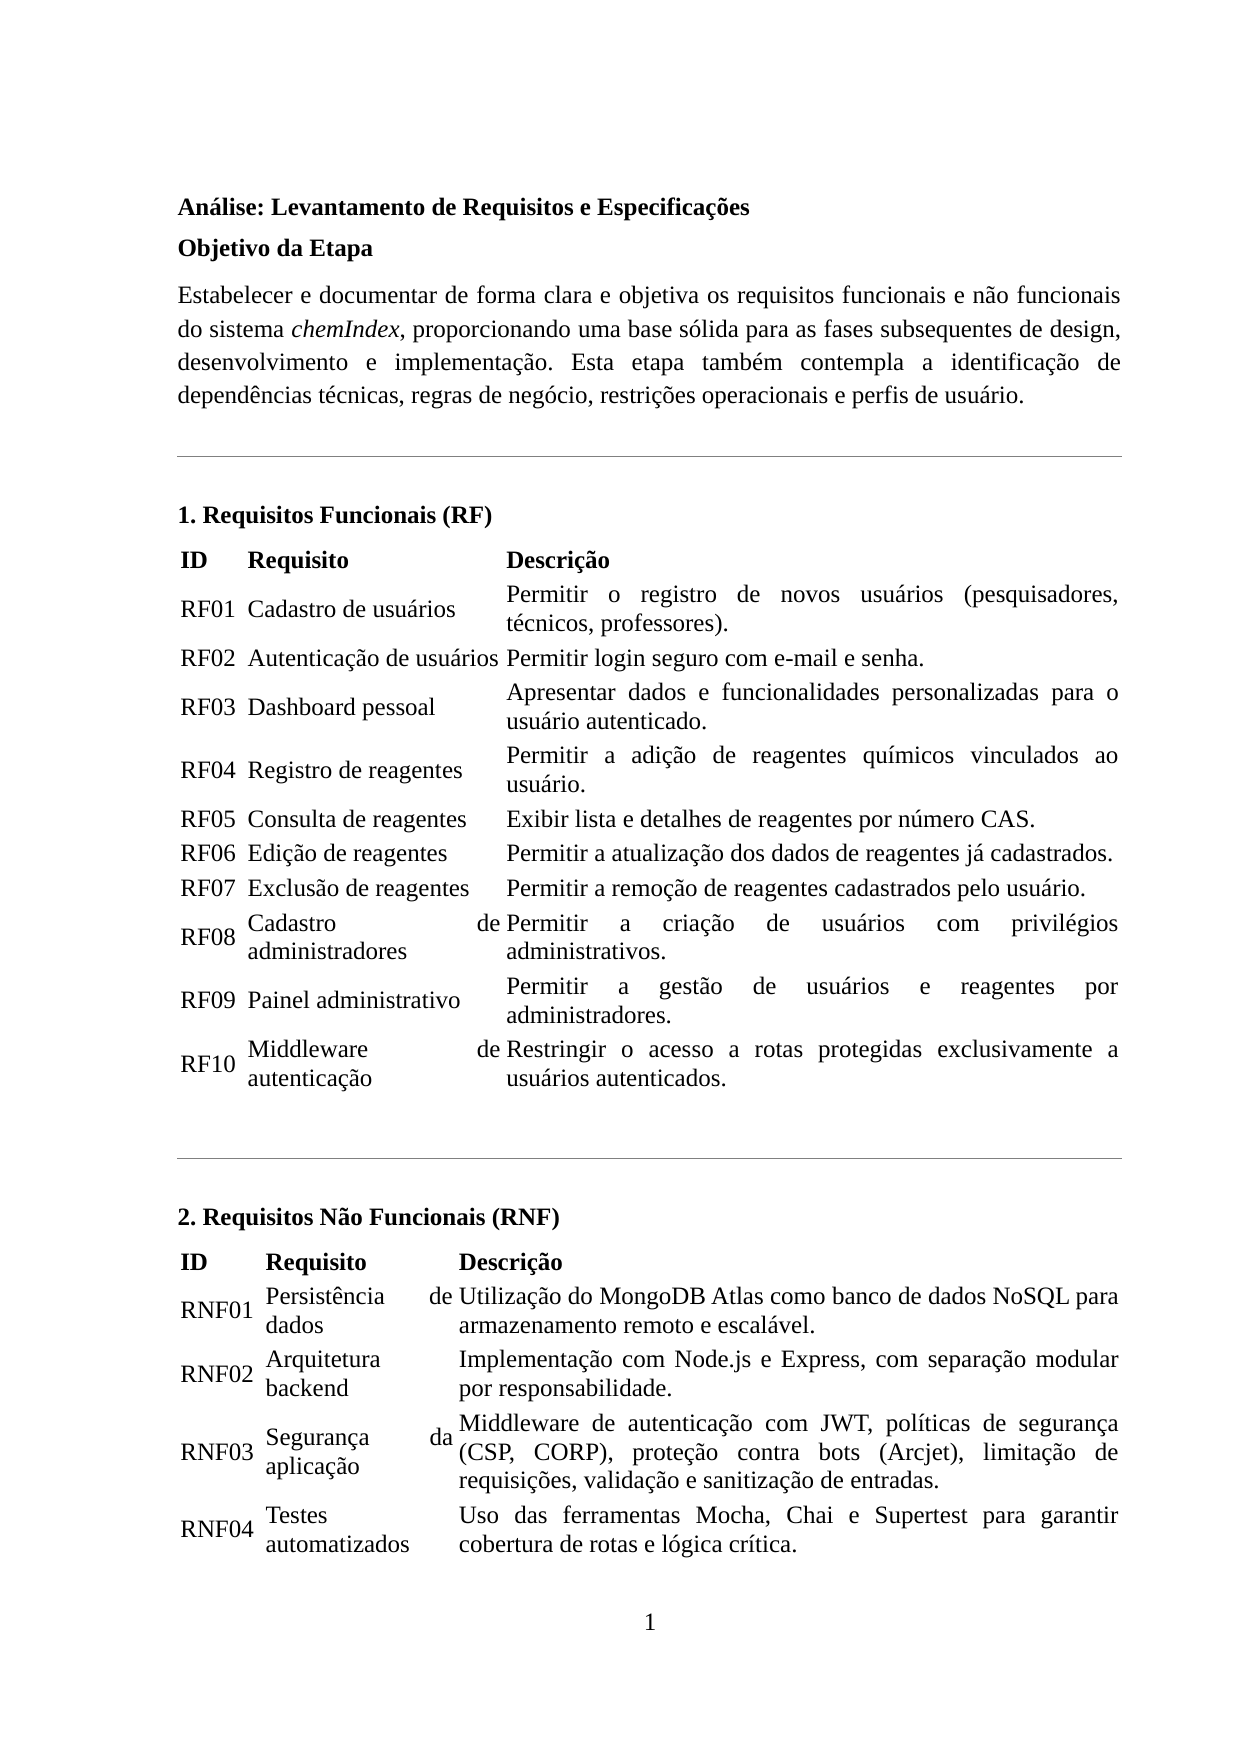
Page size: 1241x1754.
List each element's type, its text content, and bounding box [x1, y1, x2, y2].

subtitle 1. Requisitos Funcionais (RF) [177, 501, 1122, 529]
table_cell Consulta de reagentes [245, 801, 503, 836]
table_cell RNF02 [177, 1342, 262, 1405]
table_cell [177, 1095, 244, 1129]
table_cell Permitir login seguro com e-mail e senha. [503, 640, 1122, 674]
table_cell Exclusão de reagentes [245, 870, 503, 905]
table_cell Arquitetura backend [263, 1342, 456, 1405]
table_cell RF03 [177, 674, 244, 738]
table_cell Permitir a remoção de reagentes cadastrados pelo usuário. [503, 870, 1122, 905]
table_cell Middleware de autenticação [245, 1031, 503, 1095]
table_header ID [177, 1244, 262, 1278]
table_cell Permitir o registro de novos usuários (pesquisadores, técnicos, professores). [503, 576, 1122, 640]
subtitle 2. Requisitos Não Funcionais (RNF) [177, 1202, 1122, 1231]
table_cell RF06 [177, 836, 244, 870]
table_cell Permitir a atualização dos dados de reagentes já cadastrados. [503, 836, 1122, 870]
table_cell Permitir a criação de usuários com privilégios administrativos. [503, 905, 1122, 968]
table_cell RF01 [177, 576, 244, 640]
table_header Requisito [245, 542, 503, 576]
table_cell Dashboard pessoal [245, 674, 503, 738]
table_cell Painel administrativo [245, 968, 503, 1031]
table_header ID [177, 542, 244, 576]
table_cell Autenticação de usuários [245, 640, 503, 674]
table_header Descrição [456, 1244, 1122, 1278]
table_header Descrição [503, 542, 1122, 576]
table_cell Segurança da aplicação [263, 1405, 456, 1497]
subtitle Análise: Levantamento de Requisitos e Especificações [177, 192, 1122, 221]
table_cell RF07 [177, 870, 244, 905]
table_cell RNF03 [177, 1405, 262, 1497]
table_cell Permitir a gestão de usuários e reagentes por administradores. [503, 968, 1122, 1031]
table_cell [245, 1095, 503, 1129]
table_cell Middleware de autenticação com JWT, políticas de segurança (CSP, CORP), proteção contra bots (Arcjet), limitação de requisições, validação e sanitização de entradas. [456, 1405, 1122, 1497]
table_cell Apresentar dados e funcionalidades personalizadas para o usuário autenticado. [503, 674, 1122, 738]
table_cell Restringir o acesso a rotas protegidas exclusivamente a usuários autenticados. [503, 1031, 1122, 1095]
table_cell Testes automatizados [263, 1497, 456, 1560]
table_cell Implementação com Node.js e Express, com separação modular por responsabilidade. [456, 1342, 1122, 1405]
table_cell RF09 [177, 968, 244, 1031]
table_cell Cadastro de administradores [245, 905, 503, 968]
text Objetivo da Etapa [177, 233, 1122, 262]
table_cell RF04 [177, 738, 244, 801]
table_cell RF10 [177, 1031, 244, 1095]
table_cell RF08 [177, 905, 244, 968]
table_cell Uso das ferramentas Mocha, Chai e Supertest para garantir cobertura de rotas e lógica crítica. [456, 1497, 1122, 1560]
table_cell Exibir lista e detalhes de reagentes por número CAS. [503, 801, 1122, 836]
table_cell RNF01 [177, 1278, 262, 1342]
text Estabelecer e documentar de forma clara e objetiva os requisitos funcionais e não funcionais do sistema chemIndex, proporcionando uma base sólida para as fases subsequentes de design, desenvolvimento e implementação. Esta etapa também contempla a identificação de dependências técnicas, regras de negócio, restrições operacionais e perfis de usuário. [177, 281, 1122, 408]
table_cell RF02 [177, 640, 244, 674]
table_cell Permitir a adição de reagentes químicos vinculados ao usuário. [503, 738, 1122, 801]
table_cell RNF04 [177, 1497, 262, 1560]
table_cell Registro de reagentes [245, 738, 503, 801]
table_cell Edição de reagentes [245, 836, 503, 870]
table_cell RF05 [177, 801, 244, 836]
table_cell [503, 1095, 1122, 1129]
table_cell Utilização do MongoDB Atlas como banco de dados NoSQL para armazenamento remoto e escalável. [456, 1278, 1122, 1342]
table_header Requisito [263, 1244, 456, 1278]
table_cell Persistência de dados [263, 1278, 456, 1342]
table_cell Cadastro de usuários [245, 576, 503, 640]
